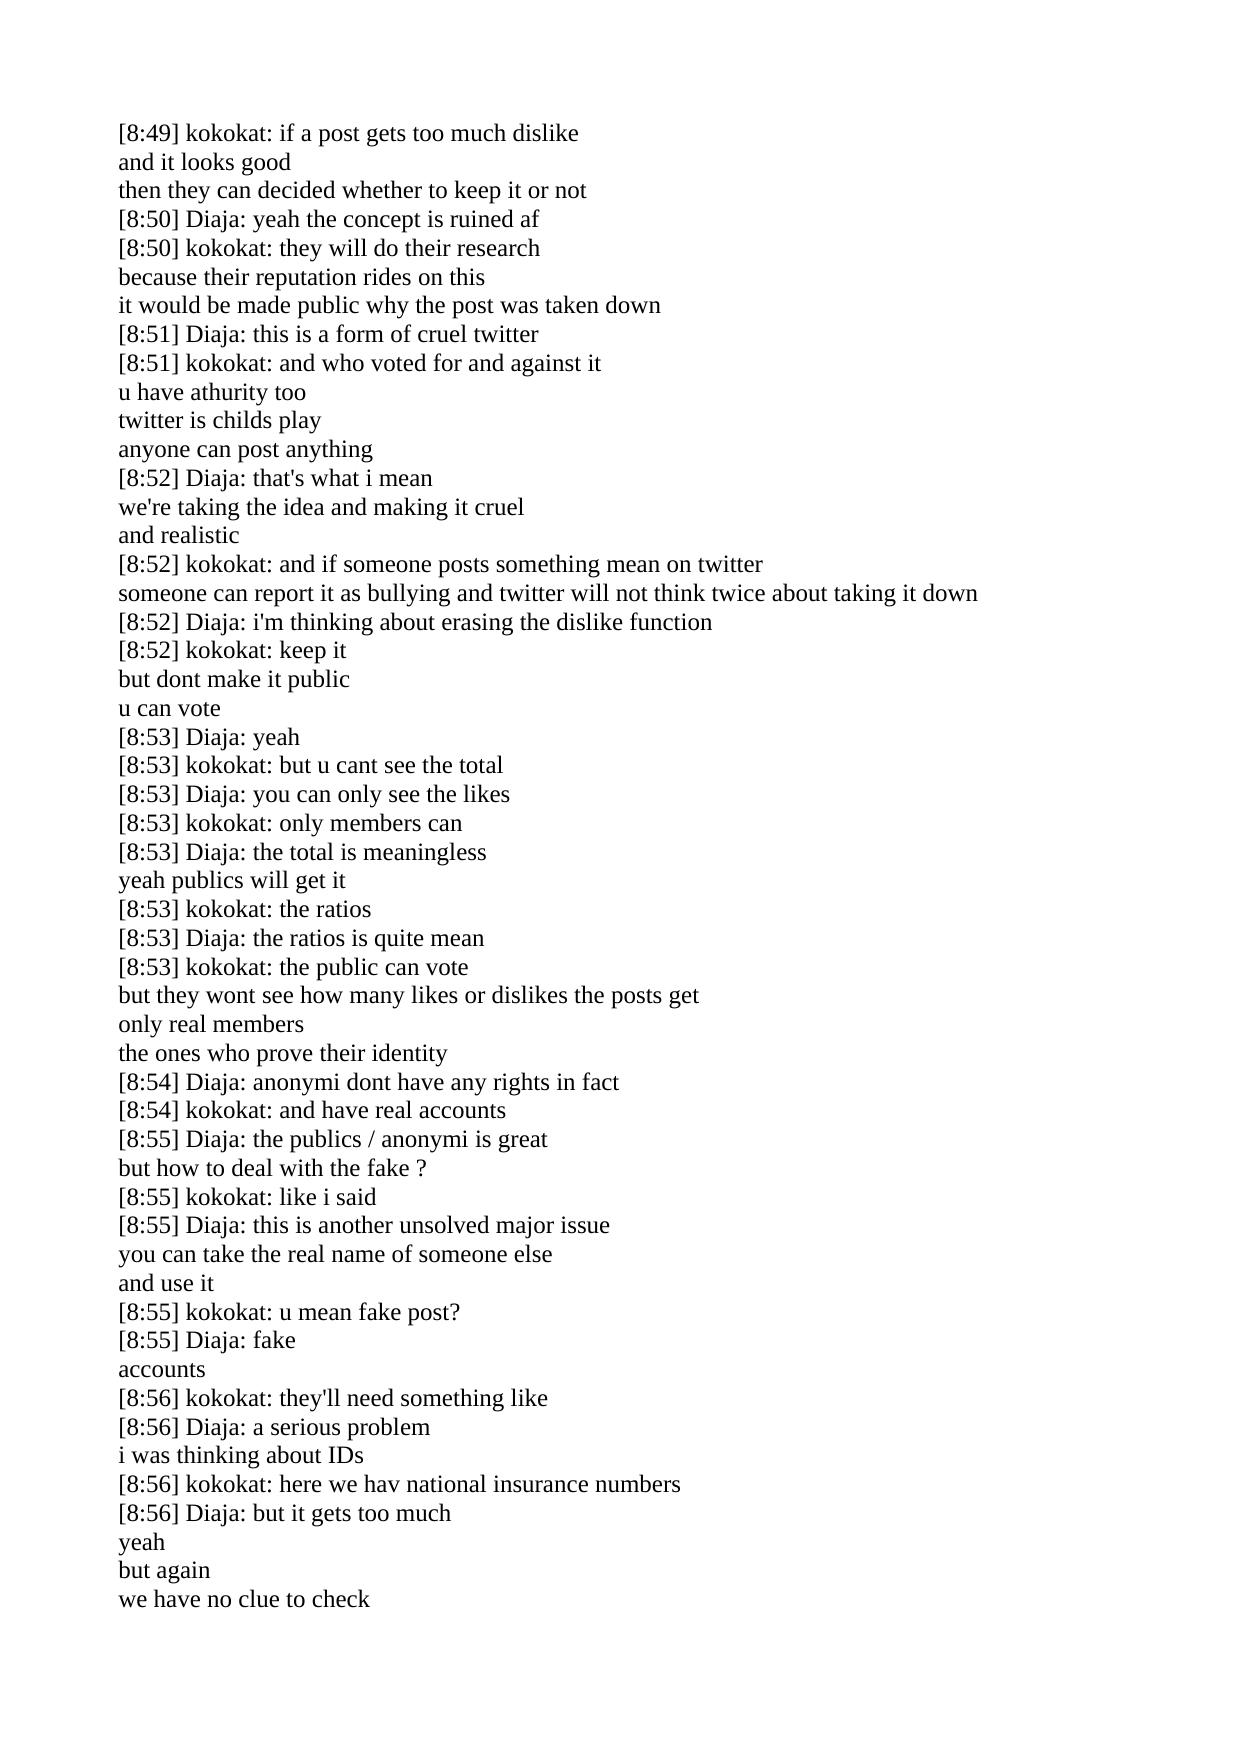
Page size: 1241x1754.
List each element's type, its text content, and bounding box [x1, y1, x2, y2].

text [8:53] Diaja: the ratios is quite mean [118, 923, 1122, 952]
text [8:55] kokokat: u mean fake post? [118, 1297, 1122, 1326]
text and use it [118, 1268, 1122, 1297]
text you can take the real name of someone else [118, 1239, 1122, 1268]
text [8:56] Diaja: a serious problem [118, 1412, 1122, 1441]
text [8:56] kokokat: here we hav national insurance numbers [118, 1469, 1122, 1498]
text [8:52] kokokat: and if someone posts something mean on twitter [118, 549, 1122, 578]
text [8:53] Diaja: yeah [118, 722, 1122, 751]
text [8:53] kokokat: the ratios [118, 894, 1122, 923]
text [8:52] Diaja: that's what i mean [118, 463, 1122, 492]
text but again [118, 1556, 1122, 1584]
text it would be made public why the post was taken down [118, 291, 1122, 319]
text u have athurity too [118, 377, 1122, 406]
text [8:54] kokokat: and have real accounts [118, 1096, 1122, 1124]
text yeah [118, 1527, 1122, 1556]
text and realistic [118, 521, 1122, 549]
text [8:52] kokokat: keep it [118, 636, 1122, 664]
text [8:55] Diaja: the publics / anonymi is great [118, 1124, 1122, 1153]
text i was thinking about IDs [118, 1441, 1122, 1469]
text someone can report it as bullying and twitter will not think twice about taking it down [118, 578, 1122, 607]
text [8:54] Diaja: anonymi dont have any rights in fact [118, 1067, 1122, 1096]
text [8:53] Diaja: you can only see the likes [118, 779, 1122, 808]
text yeah publics will get it [118, 866, 1122, 894]
text [8:55] Diaja: this is another unsolved major issue [118, 1211, 1122, 1239]
text and it looks good [118, 147, 1122, 176]
text [8:53] Diaja: the total is meaningless [118, 837, 1122, 866]
text but dont make it public [118, 664, 1122, 693]
text u can vote [118, 693, 1122, 722]
text [8:56] kokokat: they'll need something like [118, 1383, 1122, 1412]
text anyone can post anything [118, 434, 1122, 463]
text [8:51] Diaja: this is a form of cruel twitter [118, 319, 1122, 348]
text [8:55] kokokat: like i said [118, 1182, 1122, 1211]
text [8:52] Diaja: i'm thinking about erasing the dislike function [118, 607, 1122, 636]
text [8:53] kokokat: but u cant see the total [118, 751, 1122, 779]
text [8:56] Diaja: but it gets too much [118, 1498, 1122, 1527]
text because their reputation rides on this [118, 262, 1122, 291]
text [8:50] Diaja: yeah the concept is ruined af [118, 204, 1122, 233]
text we're taking the idea and making it cruel [118, 492, 1122, 521]
text the ones who prove their identity [118, 1038, 1122, 1067]
text twitter is childs play [118, 406, 1122, 434]
text [8:53] kokokat: only members can [118, 808, 1122, 837]
text but they wont see how many likes or dislikes the posts get [118, 981, 1122, 1009]
text [8:55] Diaja: fake [118, 1326, 1122, 1354]
text [8:50] kokokat: they will do their research [118, 233, 1122, 262]
text we have no clue to check [118, 1584, 1122, 1613]
text only real members [118, 1009, 1122, 1038]
text then they can decided whether to keep it or not [118, 176, 1122, 204]
text but how to deal with the fake ? [118, 1153, 1122, 1182]
text [8:49] kokokat: if a post gets too much dislike [118, 118, 1122, 147]
text [8:53] kokokat: the public can vote [118, 952, 1122, 981]
text accounts [118, 1354, 1122, 1383]
text [8:51] kokokat: and who voted for and against it [118, 348, 1122, 377]
